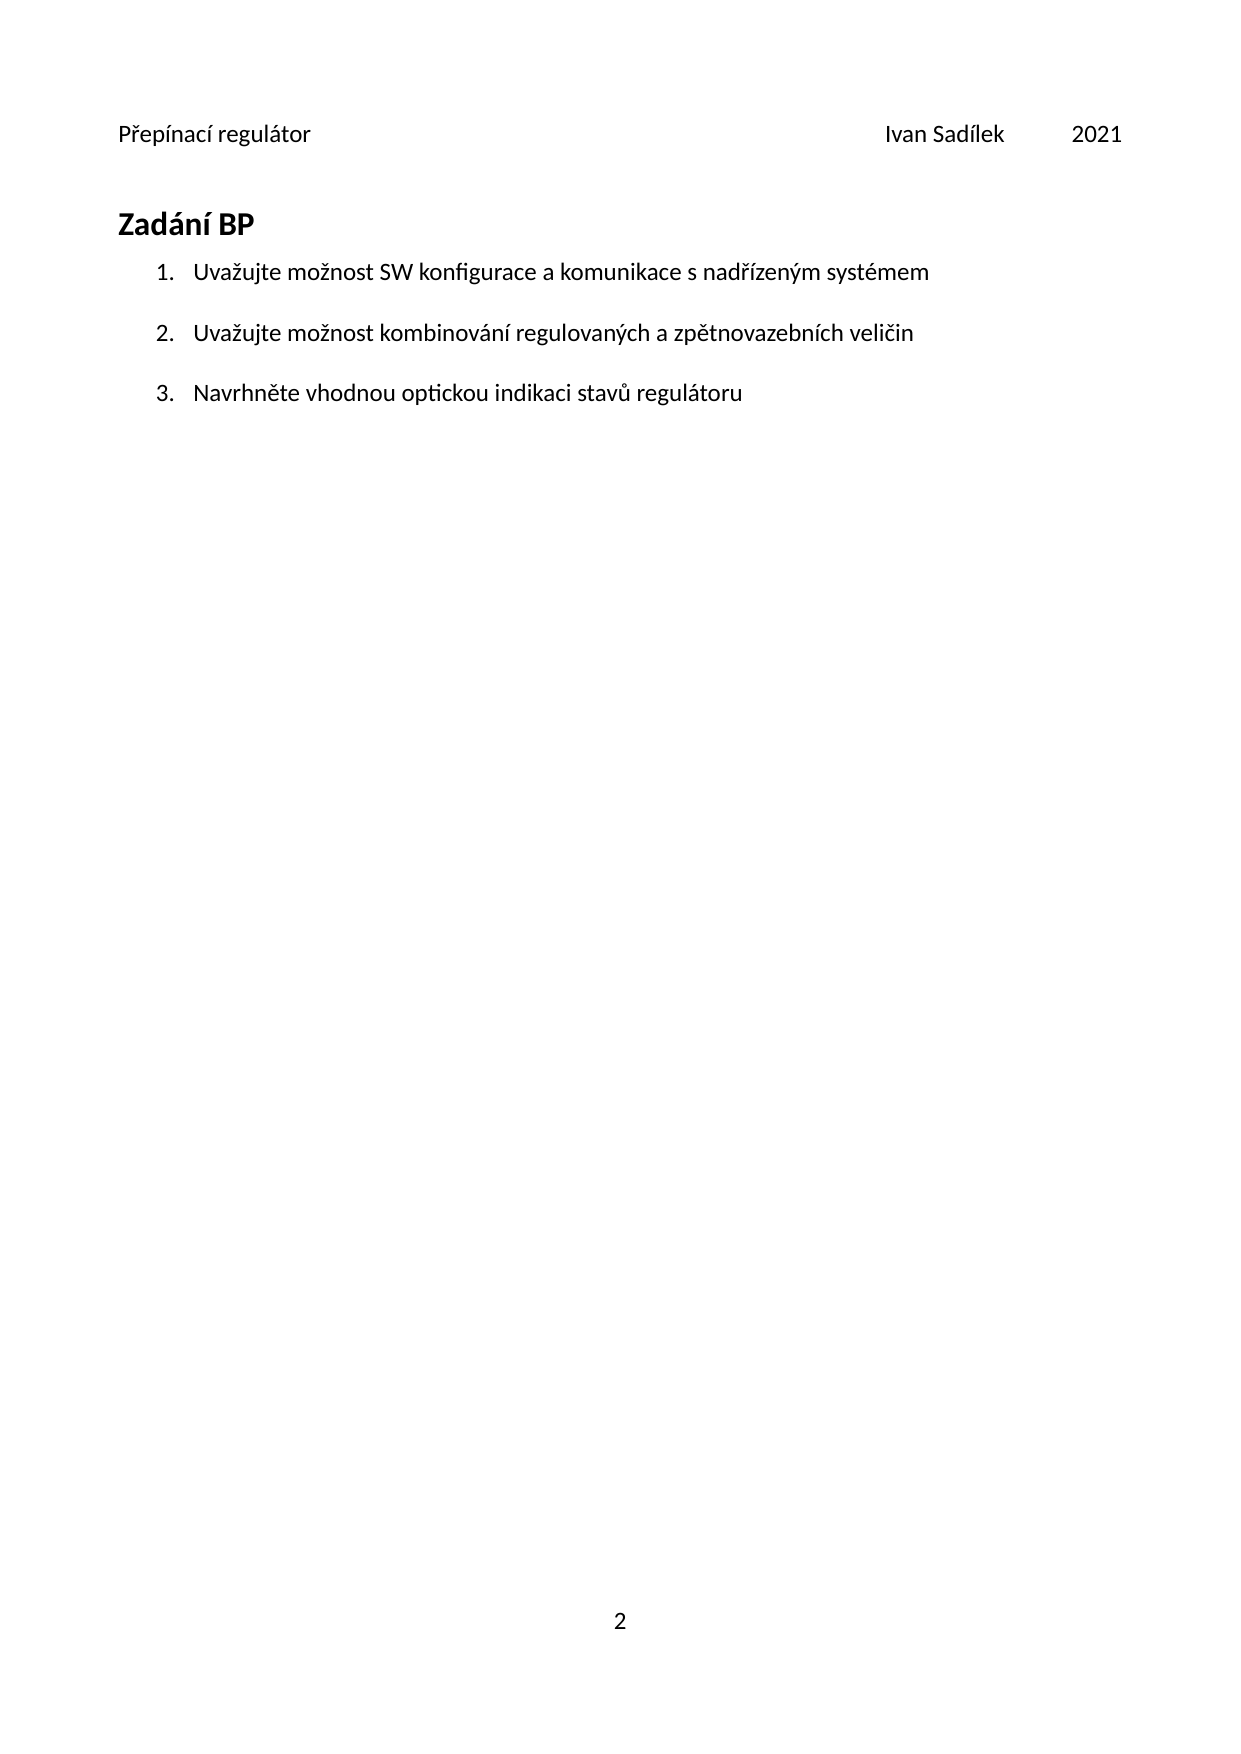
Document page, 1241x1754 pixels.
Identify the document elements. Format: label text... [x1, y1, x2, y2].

subtitle Zadání BP [118, 203, 1122, 244]
list Navrhněte vhodnou optickou indikaci stavů regulátoru [156, 377, 1122, 407]
list Uvažujte možnost SW konfigurace a komunikace s nadřízeným systémem [156, 256, 1122, 287]
list Uvažujte možnost kombinování regulovaných a zpětnovazebních veličin [156, 317, 1122, 347]
